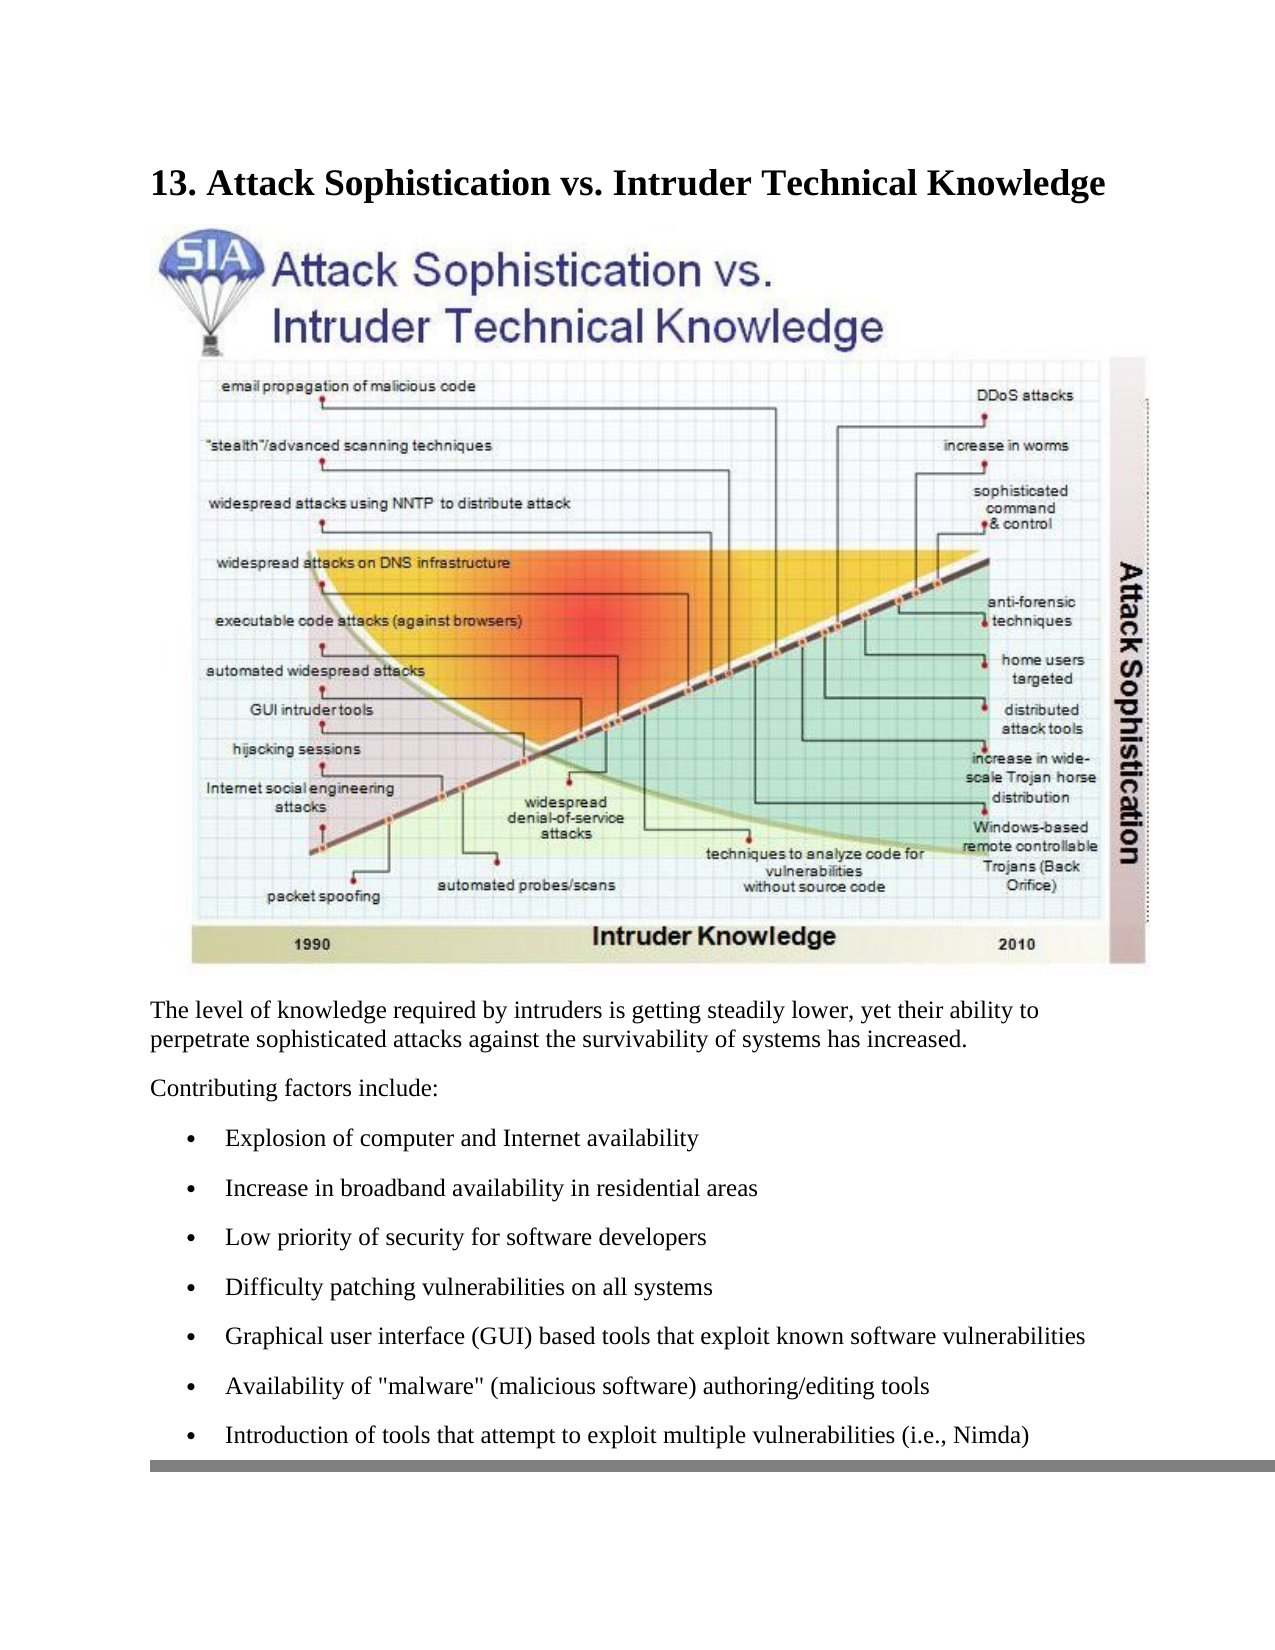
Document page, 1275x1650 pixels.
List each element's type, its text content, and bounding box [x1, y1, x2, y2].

list Low priority of security for software developers [187, 1222, 1125, 1251]
list Availability of "malware" (malicious software) authoring/editing tools [187, 1371, 1125, 1400]
text The level of knowledge required by intruders is getting steadily lower, yet their ability to perpetrate sophisticated attacks against the survivability of systems has increased. [150, 995, 1125, 1053]
list Introduction of tools that attempt to exploit multiple vulnerabilities (i.e., Nimda) [187, 1421, 1125, 1449]
list Explosion of computer and Internet availability [187, 1123, 1125, 1152]
list Graphical user interface (GUI) based tools that exploit known software vulnerabilities [187, 1321, 1125, 1350]
text Contributing factors include: [150, 1073, 1125, 1102]
list Increase in broadband availability in residential areas [187, 1173, 1125, 1201]
subtitle 13. Attack Sophistication vs. Intruder Technical Knowledge [150, 160, 1125, 203]
list Difficulty patching vulnerabilities on all systems [187, 1272, 1125, 1301]
